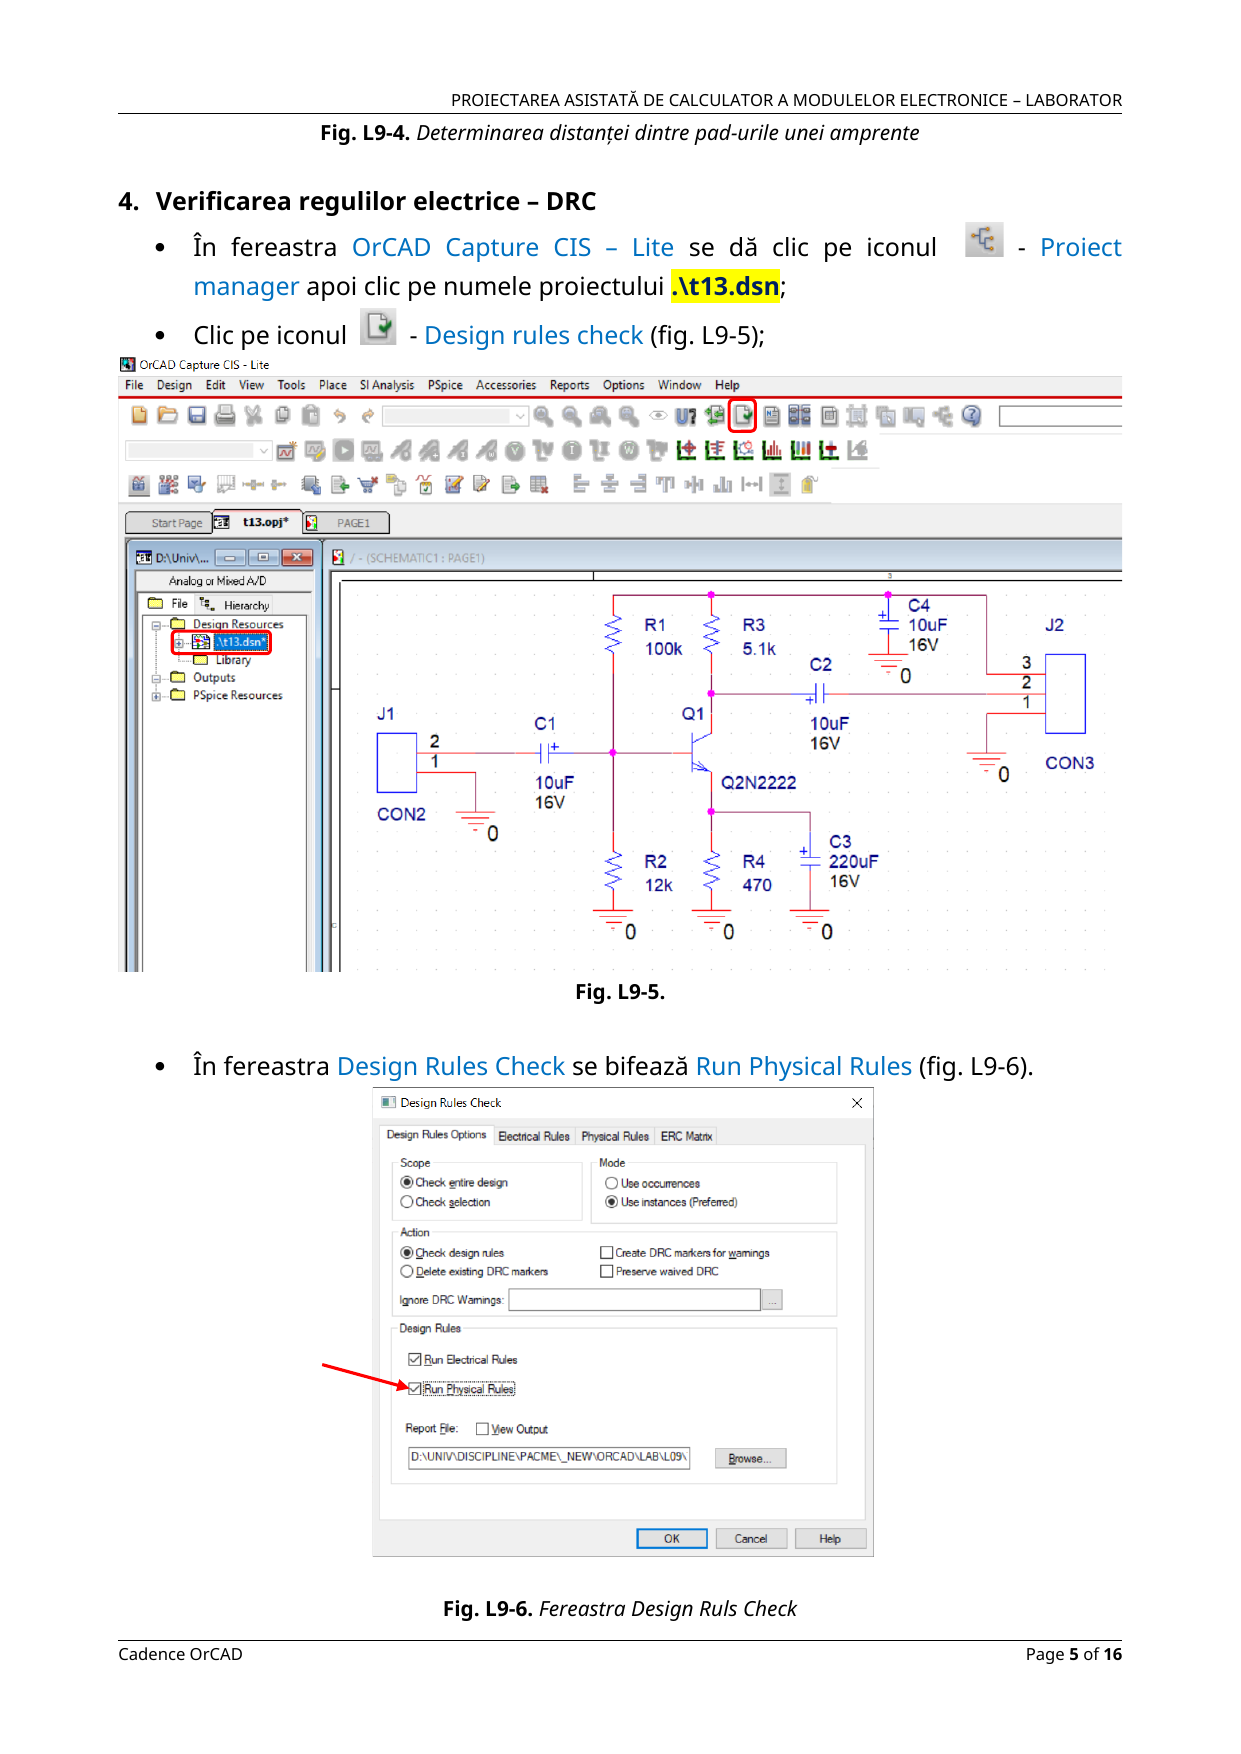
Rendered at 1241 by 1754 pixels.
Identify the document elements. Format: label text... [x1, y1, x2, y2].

picture [372, 1087, 874, 1557]
list Fig. L9-4. Determinarea distanței dintre pad-urile unei amprente [118, 118, 1122, 147]
list Fig. L9-5. [118, 977, 1122, 1005]
picture [965, 222, 1004, 257]
picture [118, 356, 1123, 972]
list În fereastra Design Rules Check se bifează Run Physical Rules (fig. L9-6). [156, 1049, 1122, 1083]
picture [360, 308, 397, 345]
list Verificarea regulilor electrice – DRC [118, 183, 1122, 217]
list Clic pe iconul - Design rules check (fig. L9-5); [156, 308, 1122, 352]
list Fig. L9-6. Fereastra Design Ruls Check [118, 1594, 1122, 1623]
list În fereastra OrCAD Capture CIS – Lite se dă clic pe iconul - Proiect manager apoi clic pe numele proiectului .\t13.dsn; [156, 222, 1122, 303]
